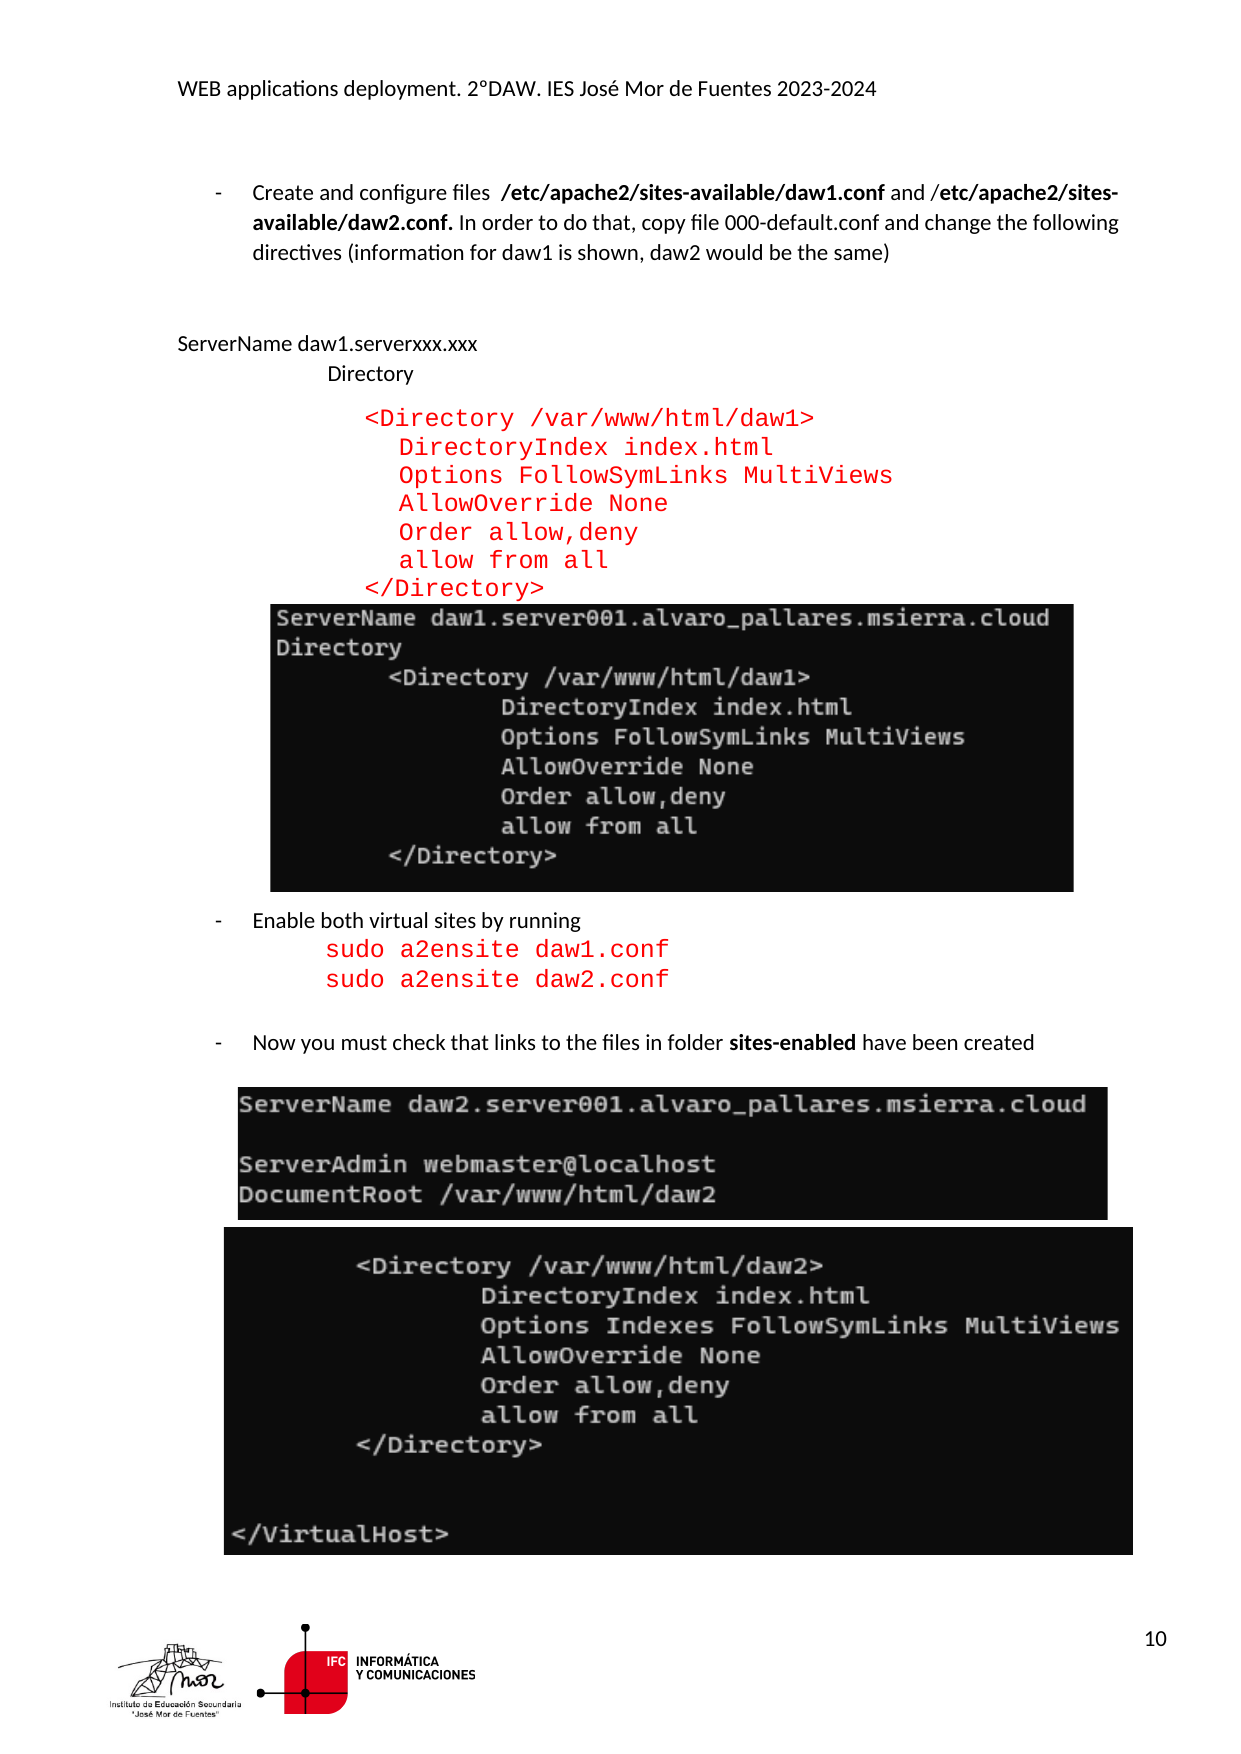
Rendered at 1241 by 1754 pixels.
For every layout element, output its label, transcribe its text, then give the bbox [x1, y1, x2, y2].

picture [256, 1624, 475, 1714]
list sudo a2ensite daw2.conf [252, 967, 1167, 995]
text DirectoryIndex index.html [364, 434, 1167, 463]
picture [270, 604, 1074, 892]
picture [100, 1631, 249, 1736]
text Options FollowSymLinks MultiViews [364, 463, 1167, 491]
text Order allow,deny [364, 519, 1167, 548]
text AllowOverride None [364, 491, 1167, 519]
text </Directory> [364, 576, 1167, 604]
list Directory [290, 359, 1167, 387]
list Create and configure files /etc/apache2/sites-available/daw1.conf and /etc/apache2/sites-available/daw2.conf. In order to do that, copy file 000-default.conf and change the following directives (information for daw1 is shown, daw2 would be the same) [215, 178, 1167, 266]
list Now you must check that links to the files in folder sites-enabled have been created [215, 1028, 1167, 1056]
list Enable both virtual sites by running [215, 906, 1167, 934]
picture [237, 1087, 1108, 1220]
list sudo a2ensite daw1.conf [252, 937, 1167, 965]
picture [223, 1227, 1133, 1555]
text <Directory /var/www/html/daw1> [364, 406, 1167, 434]
list ServerName daw1.serverxxx.xxx [177, 329, 1167, 357]
text allow from all [364, 548, 1167, 576]
